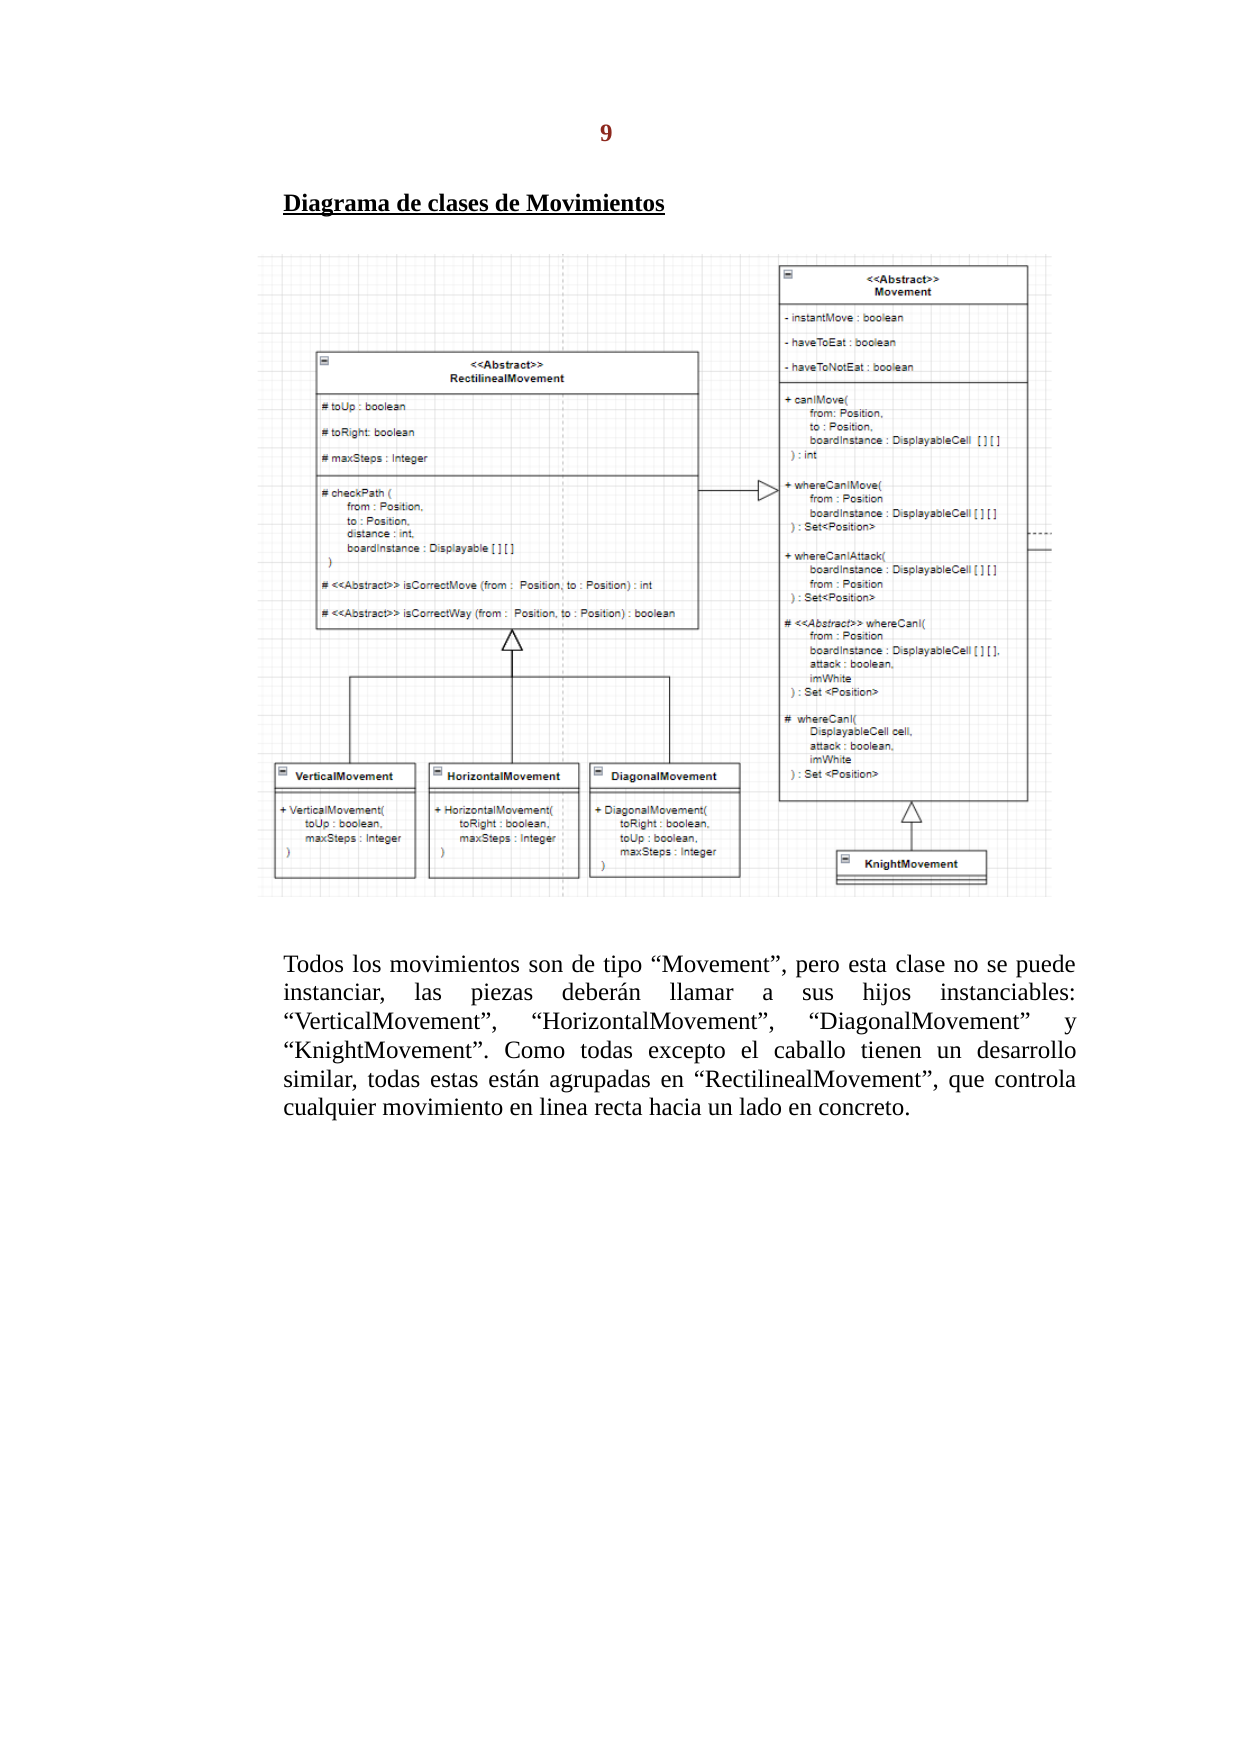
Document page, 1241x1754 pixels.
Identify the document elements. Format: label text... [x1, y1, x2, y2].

text Todos los movimientos son de tipo “Movement”, pero esta clase no se puede instanciar, las piezas deberán llamar a sus hijos instanciables: “VerticalMovement”, “HorizontalMovement”, “DiagonalMovement” y “KnightMovement”. Como todas excepto el caballo tienen un desarrollo similar, todas estas están agrupadas en “RectilinealMovement”, que controla cualquier movimiento en linea recta hacia un lado en concreto. [283, 949, 1077, 1121]
text Diagrama de clases de Movimientos [283, 188, 1077, 217]
picture [257, 254, 1052, 897]
